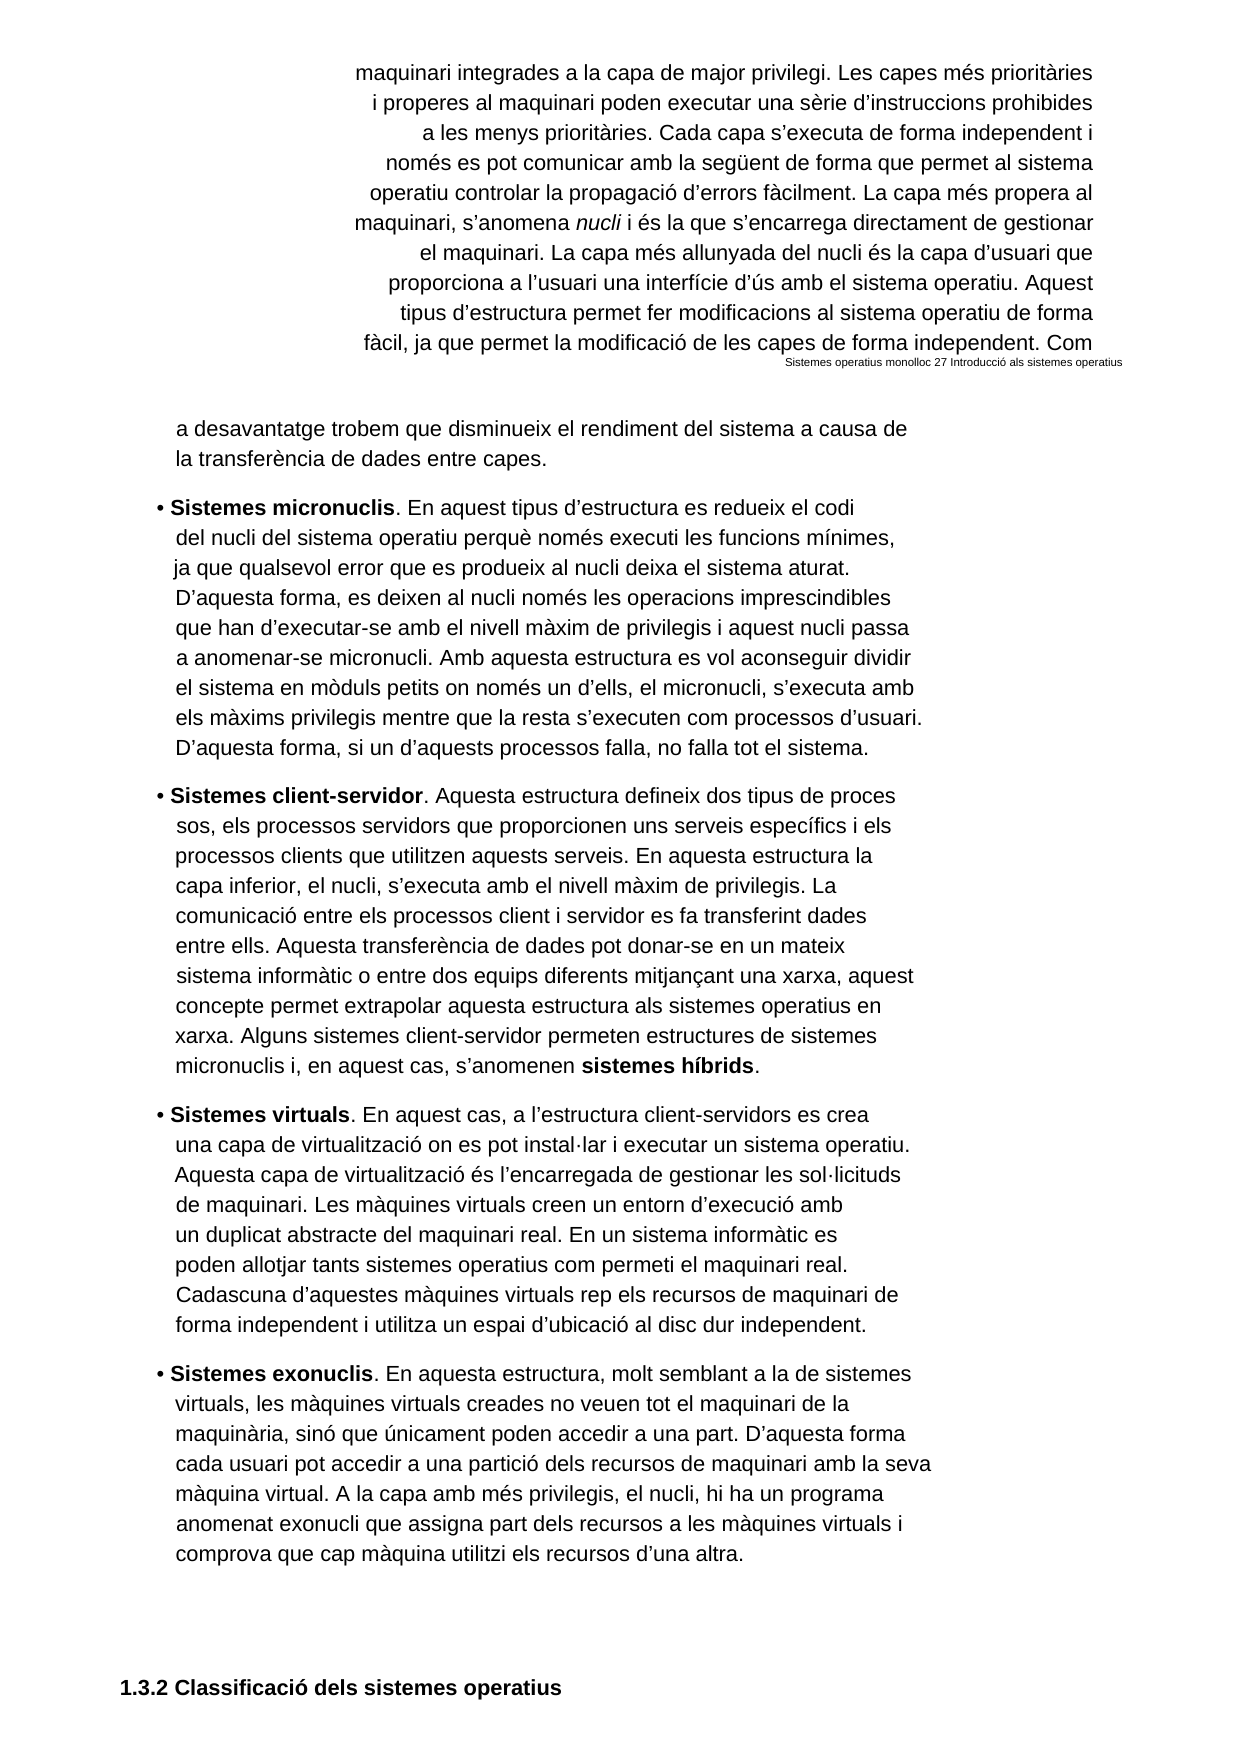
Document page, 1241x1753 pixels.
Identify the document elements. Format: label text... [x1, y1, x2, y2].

text el sistema en mòduls petits on només un d’ells, el micronucli, s’executa amb [175, 674, 1122, 700]
text de maquinari. Les màquines virtuals creen un entorn d’execució amb [176, 1192, 1122, 1217]
text • Sistemes client-servidor. Aquesta estructura defineix dos tipus de proces [156, 783, 1122, 808]
text forma independent i utilitza un espai d’ubicació al disc dur independent. [175, 1312, 1122, 1337]
text D’aquesta forma, es deixen al nucli només les operacions imprescindibles [175, 584, 1122, 610]
text • Sistemes virtuals. En aquest cas, a l’estructura client-servidors es crea [156, 1102, 1122, 1127]
text sistema informàtic o entre dos equips diferents mitjançant una xarxa, aquest [176, 963, 1122, 988]
text el maquinari. La capa més allunyada del nucli és la capa d’usuari que [0, 240, 1093, 265]
text capa inferior, el nucli, s’executa amb el nivell màxim de privilegis. La [175, 873, 1122, 898]
text operatiu controlar la propagació d’errors fàcilment. La capa més propera al [0, 180, 1093, 205]
text processos clients que utilitzen aquests serveis. En aquesta estructura la [175, 843, 1122, 868]
text una capa de virtualització on es pot instal·lar i executar un sistema operatiu. [175, 1132, 1122, 1157]
text un duplicat abstracte del maquinari real. En un sistema informàtic es [175, 1222, 1122, 1247]
text ja que qualsevol error que es produeix al nucli deixa el sistema aturat. [173, 554, 1122, 580]
text • Sistemes micronuclis. En aquest tipus d’estructura es redueix el codi [156, 494, 1122, 520]
text els màxims privilegis mentre que la resta s’executen com processos d’usuari. [175, 704, 1122, 730]
text maquinari, s’anomena nucli i és la que s’encarrega directament de gestionar [0, 210, 1094, 235]
text fàcil, ja que permet la modificació de les capes de forma independent. Com [0, 330, 1093, 355]
text del nucli del sistema operatiu perquè només executi les funcions mínimes, [176, 524, 1122, 550]
text entre ells. Aquesta transferència de dades pot donar-se en un mateix [175, 933, 1122, 958]
text comprova que cap màquina utilitzi els recursos d’una altra. [175, 1541, 1122, 1566]
text tipus d’estructura permet fer modificacions al sistema operatiu de forma [0, 300, 1093, 325]
text sos, els processos servidors que proporcionen uns serveis específics i els [176, 813, 1122, 838]
text a les menys prioritàries. Cada capa s’executa de forma independent i [0, 120, 1093, 145]
text la transferència de dades entre capes. [175, 446, 1122, 471]
text virtuals, les màquines virtuals creades no veuen tot el maquinari de la [175, 1391, 1122, 1416]
text micronuclis i, en aquest cas, s’anomenen sistemes híbrids. [175, 1053, 1122, 1078]
text D’aquesta forma, si un d’aquests processos falla, no falla tot el sistema. [175, 734, 1122, 760]
text xarxa. Alguns sistemes client-servidor permeten estructures de sistemes [175, 1023, 1122, 1048]
text que han d’executar-se amb el nivell màxim de privilegis i aquest nucli passa [175, 614, 1122, 640]
text màquina virtual. A la capa amb més privilegis, el nucli, hi ha un programa [175, 1481, 1122, 1506]
text maquinària, sinó que únicament poden accedir a una part. D’aquesta forma [175, 1421, 1122, 1446]
text • Sistemes exonuclis. En aquesta estructura, molt semblant a la de sistemes [156, 1361, 1122, 1386]
text a desavantatge trobem que disminueix el rendiment del sistema a causa de [176, 416, 1122, 441]
text anomenat exonucli que assigna part dels recursos a les màquines virtuals i [176, 1511, 1122, 1536]
text Aquesta capa de virtualització és l’encarregada de gestionar les sol·licituds [174, 1162, 1122, 1187]
text concepte permet extrapolar aquesta estructura als sistemes operatius en [175, 993, 1122, 1018]
text a anomenar-se micronucli. Amb aquesta estructura es vol aconseguir dividir [176, 644, 1122, 670]
text 1.3.2 Classificació dels sistemes operatius [119, 1675, 1122, 1700]
text només es pot comunicar amb la següent de forma que permet al sistema [0, 150, 1093, 175]
text proporciona a l’usuari una interfície d’ús amb el sistema operatiu. Aquest [0, 270, 1093, 295]
text comunicació entre els processos client i servidor es fa transferint dades [175, 903, 1122, 928]
text Sistemes operatius monolloc 27 Introducció als sistemes operatius [0, 355, 1123, 368]
text Cadascuna d’aquestes màquines virtuals rep els recursos de maquinari de [176, 1282, 1122, 1307]
text poden allotjar tants sistemes operatius com permeti el maquinari real. [175, 1252, 1122, 1277]
text maquinari integrades a la capa de major privilegi. Les capes més prioritàries [0, 60, 1093, 85]
text cada usuari pot accedir a una partició dels recursos de maquinari amb la seva [175, 1451, 1122, 1476]
text i properes al maquinari poden executar una sèrie d’instruccions prohibides [0, 90, 1093, 115]
